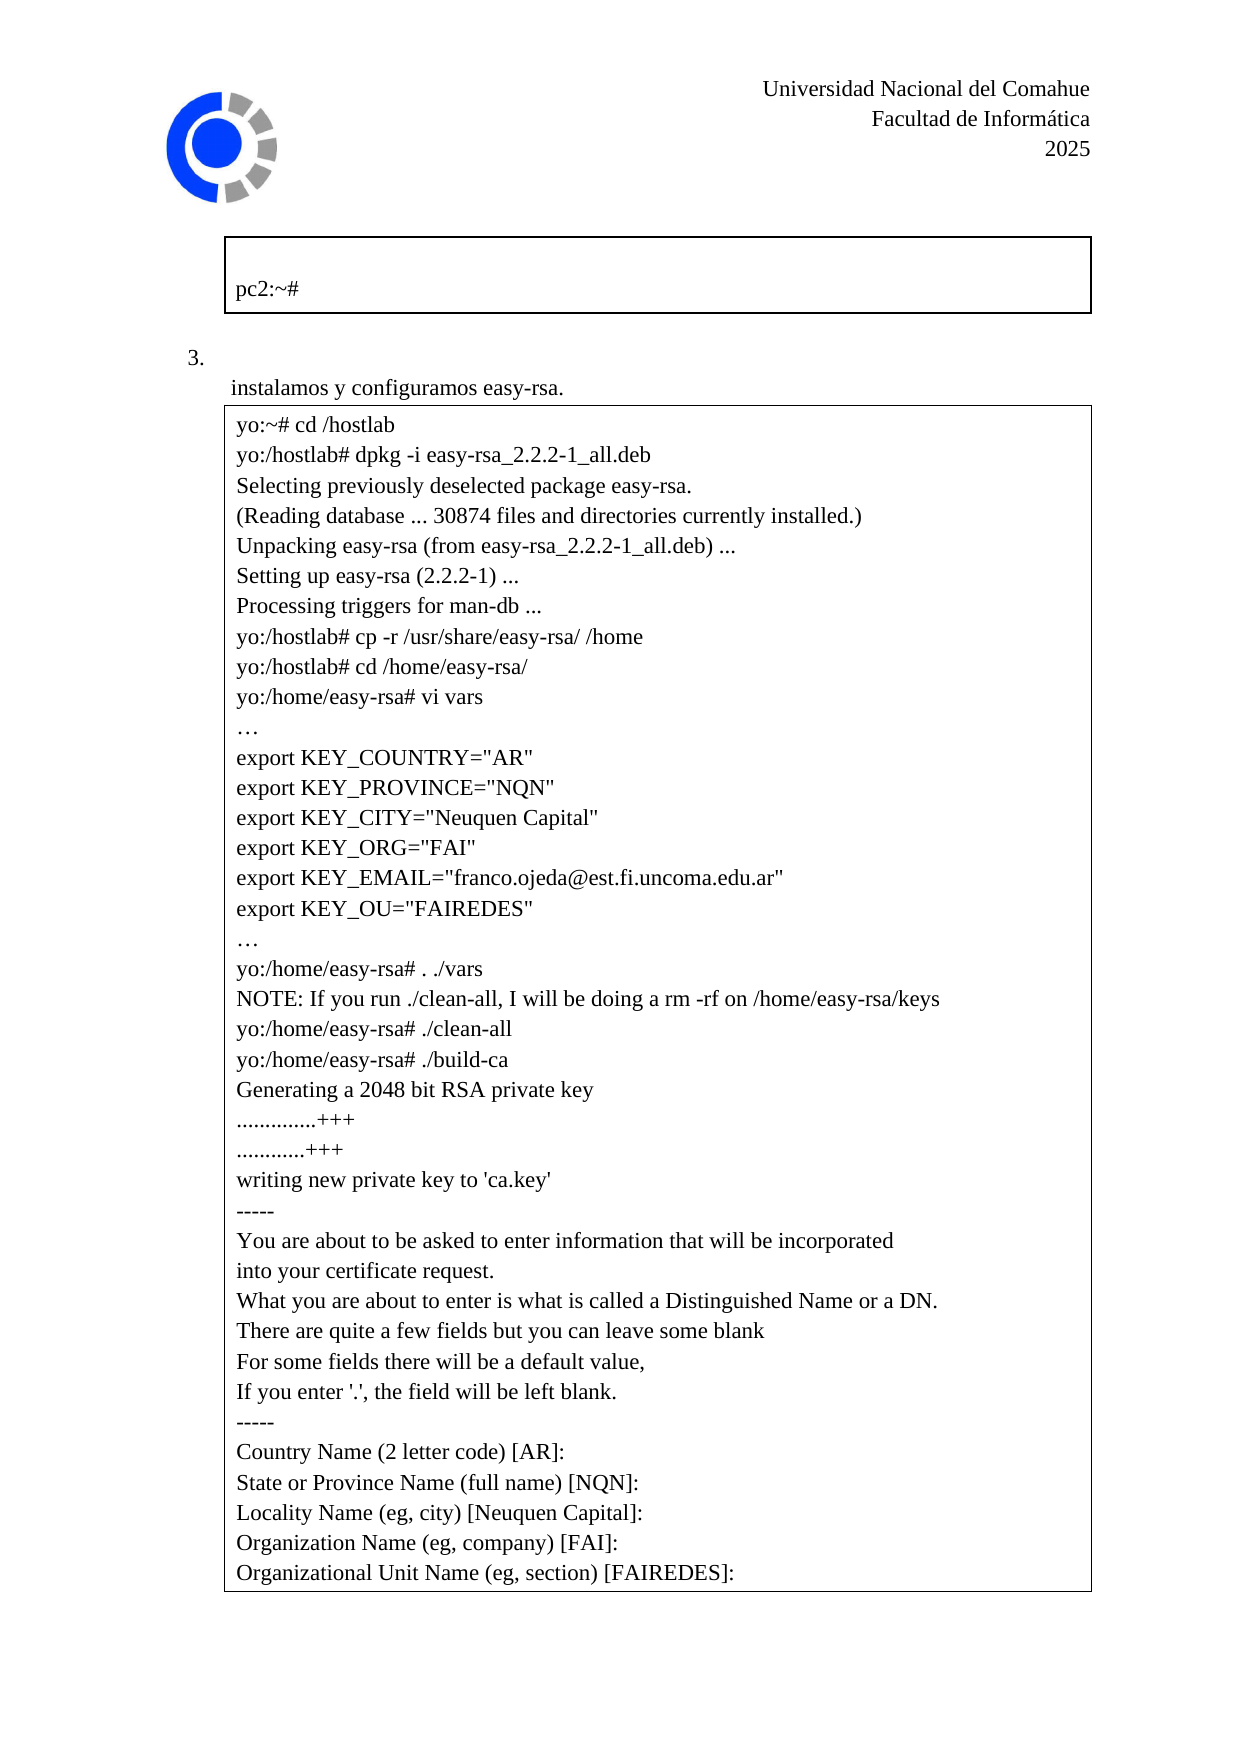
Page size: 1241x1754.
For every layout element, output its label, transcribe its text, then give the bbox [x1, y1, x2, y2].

list instalamos y configuramos easy-rsa. [187, 374, 1090, 401]
table_header yo:~# cd /hostlab yo:/hostlab# dpkg -i easy-rsa_2.2.2-1_all.deb Selecting previously deselected package easy-rsa. (Reading database ... 30874 files and directories currently installed.) Unpacking easy-rsa (from easy-rsa_2.2.2-1_all.deb) ... Setting up easy-rsa (2.2.2-1) ... Processing triggers for man-db ... yo:/hostlab# cp -r /usr/share/easy-rsa/ /home yo:/hostlab# cd /home/easy-rsa/ yo:/home/easy-rsa# vi vars … export KEY_COUNTRY="AR" export KEY_PROVINCE="NQN" export KEY_CITY="Neuquen Capital" export KEY_ORG="FAI" export KEY_EMAIL="franco.ojeda@est.fi.uncoma.edu.ar" export KEY_OU="FAIREDES" … yo:/home/easy-rsa# . ./vars NOTE: If you run ./clean-all, I will be doing a rm -rf on /home/easy-rsa/keys yo:/home/easy-rsa# ./clean-all yo:/home/easy-rsa# ./build-ca Generating a 2048 bit RSA private key ..............+++ ............+++ writing new private key to 'ca.key' ----- You are about to be asked to enter information that will be incorporated into your certificate request. What you are about to enter is what is called a Distinguished Name or a DN. There are quite a few fields but you can leave some blank For some fields there will be a default value, If you enter '.', the field will be left blank. ----- Country Name (2 letter code) [AR]: State or Province Name (full name) [NQN]: Locality Name (eg, city) [Neuquen Capital]: Organization Name (eg, company) [FAI]: Organizational Unit Name (eg, section) [FAIREDES]: [225, 406, 1091, 1591]
table_cell pc2:~# [226, 238, 1090, 312]
picture [153, 78, 293, 211]
